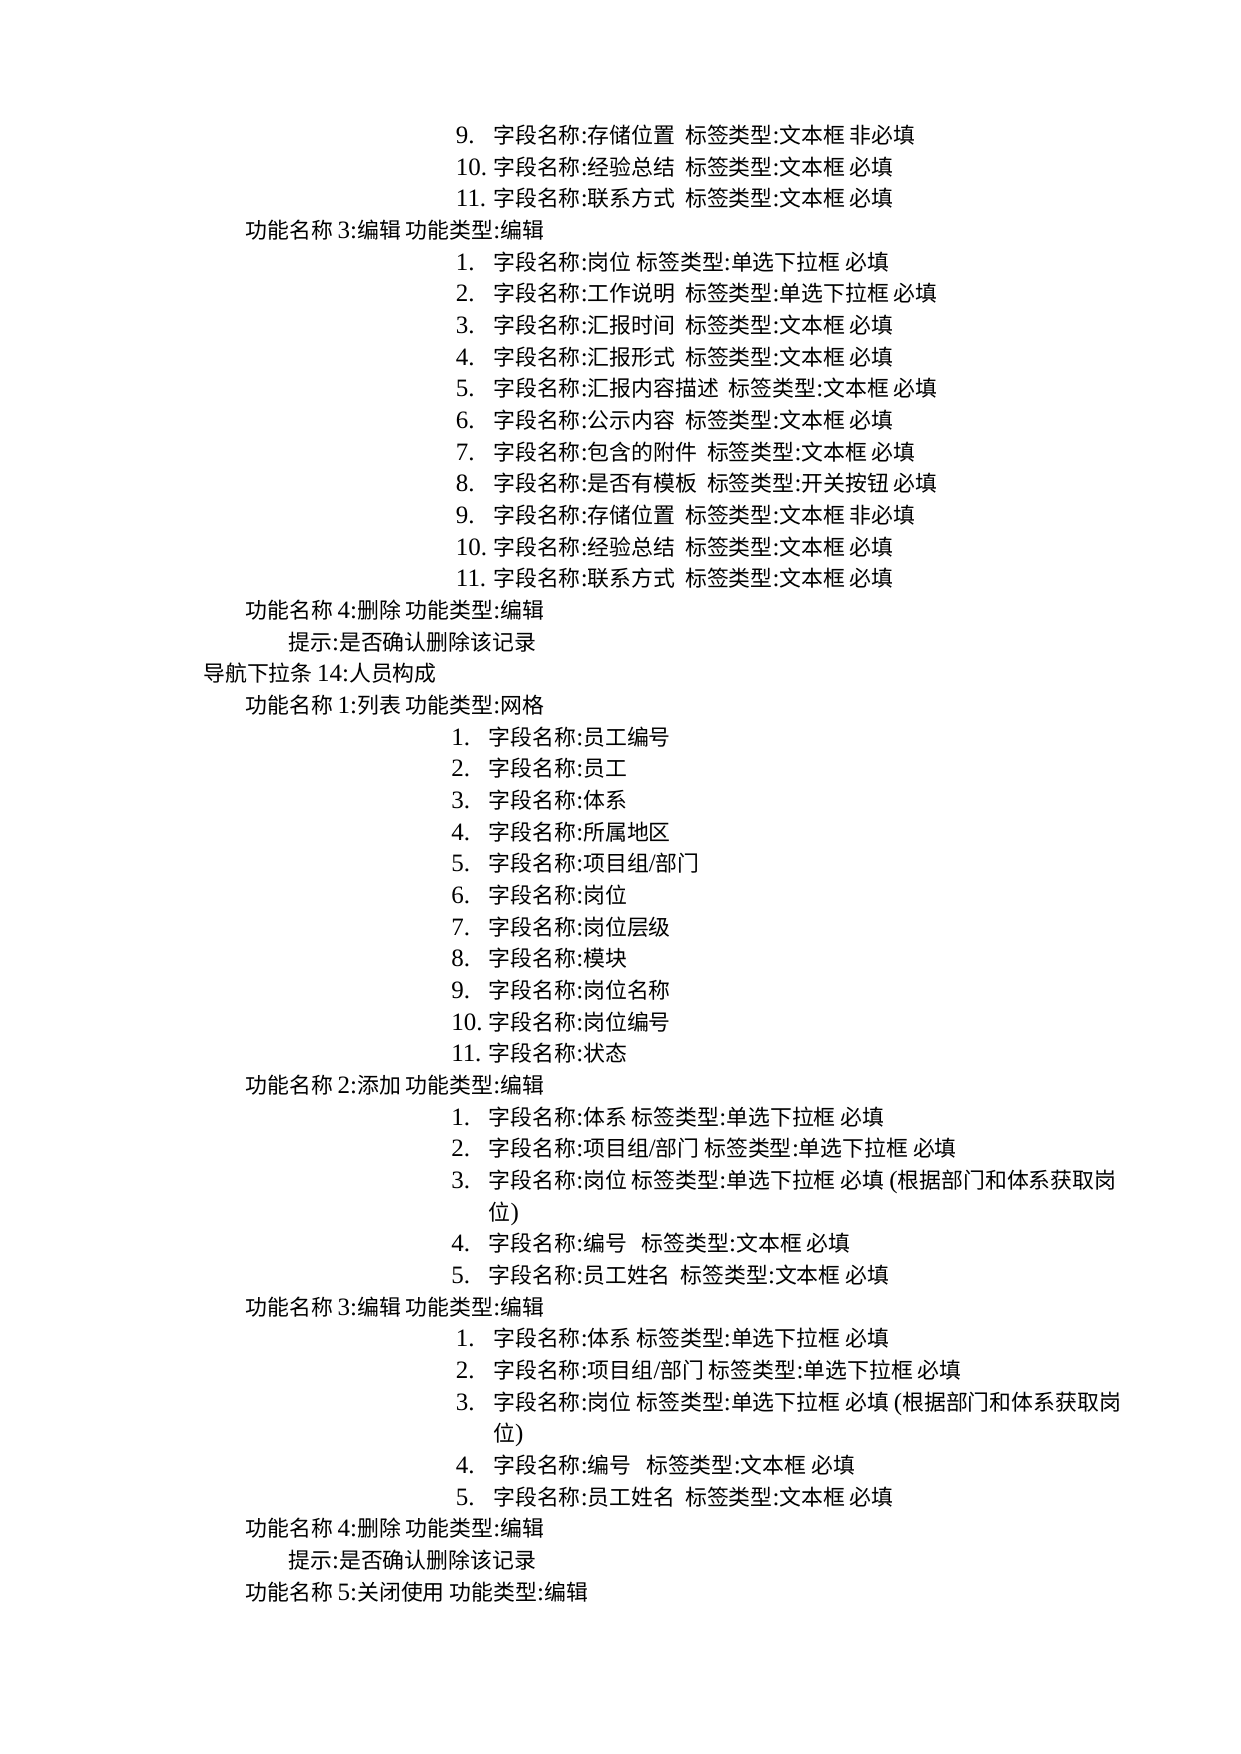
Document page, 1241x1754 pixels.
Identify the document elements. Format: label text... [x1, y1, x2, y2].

list 字段名称:模块 [451, 941, 1122, 973]
list 字段名称:状态 [451, 1036, 1122, 1068]
list 字段名称:联系方式 标签类型:文本框 必填 [456, 561, 1122, 593]
list 字段名称:员工编号 [451, 720, 1122, 751]
list 字段名称:员工姓名 标签类型:文本框 必填 [451, 1258, 1122, 1290]
list 字段名称:体系 标签类型:单选下拉框 必填 [456, 1321, 1122, 1353]
text 功能名称3:编辑 功能类型:编辑 [118, 213, 1122, 245]
list 字段名称:体系 标签类型:单选下拉框 必填 [451, 1100, 1122, 1131]
text 功能名称3:编辑 功能类型:编辑 [118, 1290, 1122, 1321]
list 字段名称:编号 标签类型:文本框 必填 [456, 1448, 1122, 1480]
list 字段名称:体系 [451, 783, 1122, 815]
list 字段名称:岗位 标签类型:单选下拉框 必填 (根据部门和体系获取岗位) [456, 1385, 1122, 1448]
list 字段名称:项目组/部门 标签类型:单选下拉框 必填 [456, 1353, 1122, 1385]
list 字段名称:经验总结 标签类型:文本框 必填 [456, 150, 1122, 181]
list 字段名称:岗位层级 [451, 910, 1122, 941]
list 字段名称:经验总结 标签类型:文本框 必填 [456, 530, 1122, 561]
list 字段名称:汇报形式 标签类型:文本框 必填 [456, 340, 1122, 371]
text 功能名称2:添加 功能类型:编辑 [118, 1068, 1122, 1100]
list 字段名称:存储位置 标签类型:文本框 非必填 [456, 118, 1122, 150]
list 字段名称:岗位编号 [451, 1005, 1122, 1036]
list 字段名称:所属地区 [451, 815, 1122, 846]
list 字段名称:是否有模板 标签类型:开关按钮 必填 [456, 466, 1122, 498]
text 功能名称4:删除 功能类型:编辑 [118, 1511, 1122, 1543]
list 字段名称:岗位 标签类型:单选下拉框 必填 [456, 245, 1122, 276]
text 功能名称5:关闭使用 功能类型:编辑 [118, 1575, 1122, 1606]
text 功能名称1:列表 功能类型:网格 [118, 688, 1122, 720]
list 字段名称:包含的附件 标签类型:文本框 必填 [456, 435, 1122, 466]
list 字段名称:岗位名称 [451, 973, 1122, 1005]
list 字段名称:员工 [451, 751, 1122, 783]
text 提示:是否确认删除该记录 [118, 625, 1122, 656]
text 导航下拉条14:人员构成 [118, 656, 1122, 688]
list 字段名称:岗位 标签类型:单选下拉框 必填 (根据部门和体系获取岗位) [451, 1163, 1122, 1226]
list 字段名称:公示内容 标签类型:文本框 必填 [456, 403, 1122, 435]
list 字段名称:员工姓名 标签类型:文本框 必填 [456, 1480, 1122, 1511]
list 字段名称:工作说明 标签类型:单选下拉框 必填 [456, 276, 1122, 308]
list 字段名称:岗位 [451, 878, 1122, 910]
list 字段名称:存储位置 标签类型:文本框 非必填 [456, 498, 1122, 530]
list 字段名称:项目组/部门 [451, 846, 1122, 878]
list 字段名称:汇报内容描述 标签类型:文本框 必填 [456, 371, 1122, 403]
list 字段名称:汇报时间 标签类型:文本框 必填 [456, 308, 1122, 340]
text 功能名称4:删除 功能类型:编辑 [118, 593, 1122, 625]
list 字段名称:编号 标签类型:文本框 必填 [451, 1226, 1122, 1258]
text 提示:是否确认删除该记录 [118, 1543, 1122, 1575]
list 字段名称:联系方式 标签类型:文本框 必填 [456, 181, 1122, 213]
list 字段名称:项目组/部门 标签类型:单选下拉框 必填 [451, 1131, 1122, 1163]
